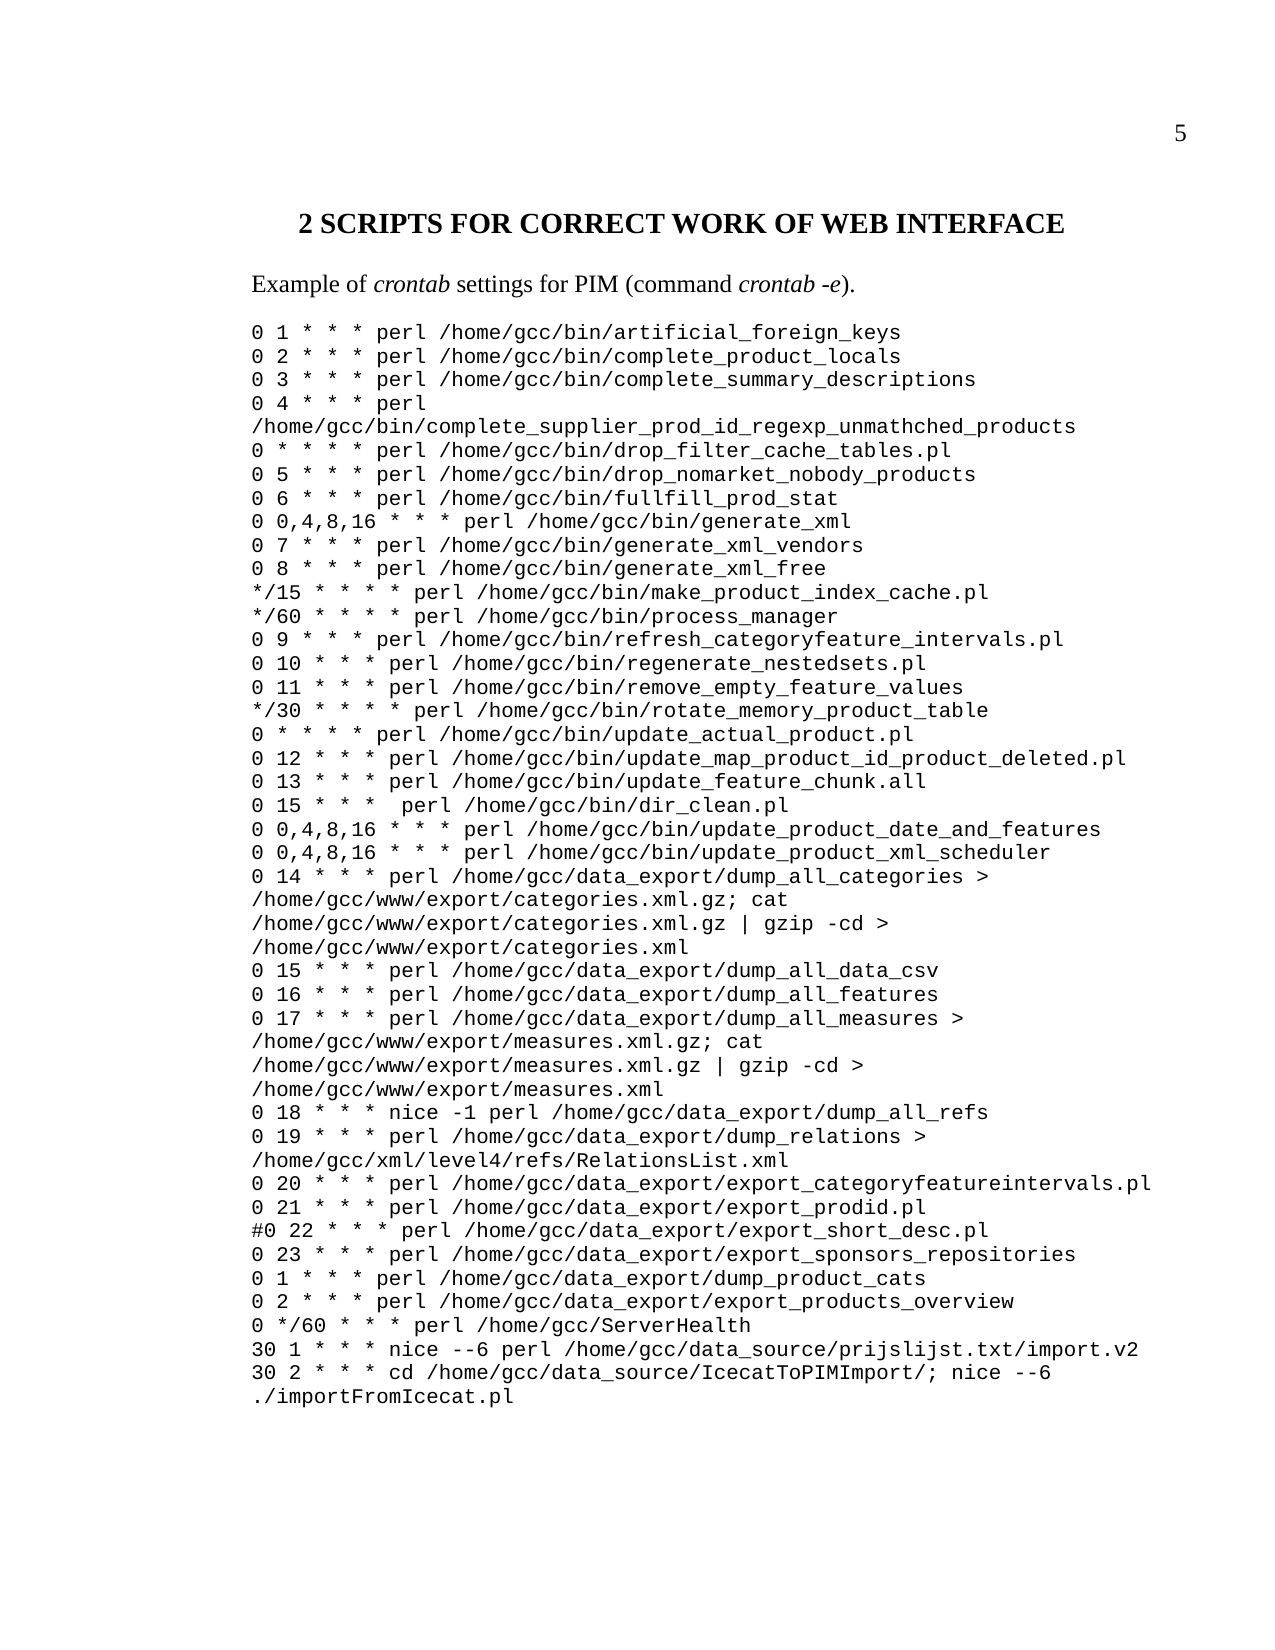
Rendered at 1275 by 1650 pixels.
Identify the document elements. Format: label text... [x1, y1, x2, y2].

text 0 23 * * * perl /home/gcc/data_export/export_sponsors_repositories [251, 1244, 1186, 1268]
text 0 0,4,8,16 * * * perl /home/gcc/bin/update_product_xml_scheduler [251, 842, 1186, 866]
text 0 15 * * * perl /home/gcc/data_export/dump_all_data_csv [251, 960, 1186, 984]
text 0 4 * * * perl /home/gcc/bin/complete_supplier_prod_id_regexp_unmathched_products [251, 393, 1186, 440]
text 0 3 * * * perl /home/gcc/bin/complete_summary_descriptions [251, 369, 1186, 393]
text 0 * * * * perl /home/gcc/bin/drop_filter_cache_tables.pl [251, 440, 1186, 464]
text 0 6 * * * perl /home/gcc/bin/fullfill_prod_stat [251, 487, 1186, 511]
text */30 * * * * perl /home/gcc/bin/rotate_memory_product_table [251, 700, 1186, 724]
text 0 11 * * * perl /home/gcc/bin/remove_empty_feature_values [251, 677, 1186, 700]
text 0 20 * * * perl /home/gcc/data_export/export_categoryfeatureintervals.pl [251, 1173, 1186, 1197]
text #0 22 * * * perl /home/gcc/data_export/export_short_desc.pl [251, 1221, 1186, 1244]
text 0 17 * * * perl /home/gcc/data_export/dump_all_measures > /home/gcc/www/export/measures.xml.gz; cat /home/gcc/www/export/measures.xml.gz | gzip -cd > /home/gcc/www/export/measures.xml [251, 1008, 1186, 1102]
text 0 2 * * * perl /home/gcc/bin/complete_product_locals [251, 346, 1186, 369]
text 0 7 * * * perl /home/gcc/bin/generate_xml_vendors [251, 535, 1186, 558]
text 0 0,4,8,16 * * * perl /home/gcc/bin/generate_xml [251, 511, 1186, 535]
text 0 */60 * * * perl /home/gcc/ServerHealth [251, 1315, 1186, 1339]
title 2 SCRIPTS FOR CORRECT WORK OF WEB INTERFACE [177, 207, 1186, 240]
text 0 10 * * * perl /home/gcc/bin/regenerate_nestedsets.pl [251, 653, 1186, 677]
text 0 5 * * * perl /home/gcc/bin/drop_nomarket_nobody_products [251, 464, 1186, 487]
text 30 2 * * * cd /home/gcc/data_source/IcecatToPIMImport/; nice --6 ./importFromIcecat.pl [251, 1362, 1186, 1410]
text Example of crontab settings for PIM (command crontab -e). [177, 269, 1186, 298]
text 0 16 * * * perl /home/gcc/data_export/dump_all_features [251, 984, 1186, 1008]
text 0 2 * * * perl /home/gcc/data_export/export_products_overview [251, 1291, 1186, 1315]
text */15 * * * * perl /home/gcc/bin/make_product_index_cache.pl [251, 582, 1186, 606]
text 0 1 * * * perl /home/gcc/data_export/dump_product_cats [251, 1268, 1186, 1291]
text 0 21 * * * perl /home/gcc/data_export/export_prodid.pl [251, 1197, 1186, 1221]
text 0 14 * * * perl /home/gcc/data_export/dump_all_categories > /home/gcc/www/export/categories.xml.gz; cat /home/gcc/www/export/categories.xml.gz | gzip -cd > /home/gcc/www/export/categories.xml [251, 866, 1186, 960]
text 0 13 * * * perl /home/gcc/bin/update_feature_chunk.all [251, 771, 1186, 795]
text 0 12 * * * perl /home/gcc/bin/update_map_product_id_product_deleted.pl [251, 748, 1186, 771]
text 0 * * * * perl /home/gcc/bin/update_actual_product.pl [251, 724, 1186, 748]
text 0 18 * * * nice -1 perl /home/gcc/data_export/dump_all_refs [251, 1102, 1186, 1126]
text 0 9 * * * perl /home/gcc/bin/refresh_categoryfeature_intervals.pl [251, 629, 1186, 653]
text 0 8 * * * perl /home/gcc/bin/generate_xml_free [251, 558, 1186, 582]
text 0 15 * * * perl /home/gcc/bin/dir_clean.pl [251, 795, 1186, 818]
text 0 1 * * * perl /home/gcc/bin/artificial_foreign_keys [251, 322, 1186, 346]
text 0 0,4,8,16 * * * perl /home/gcc/bin/update_product_date_and_features [251, 818, 1186, 842]
text */60 * * * * perl /home/gcc/bin/process_manager [251, 606, 1186, 629]
text 30 1 * * * nice --6 perl /home/gcc/data_source/prijslijst.txt/import.v2 [251, 1339, 1186, 1362]
text 0 19 * * * perl /home/gcc/data_export/dump_relations > /home/gcc/xml/level4/refs/RelationsList.xml [251, 1126, 1186, 1173]
